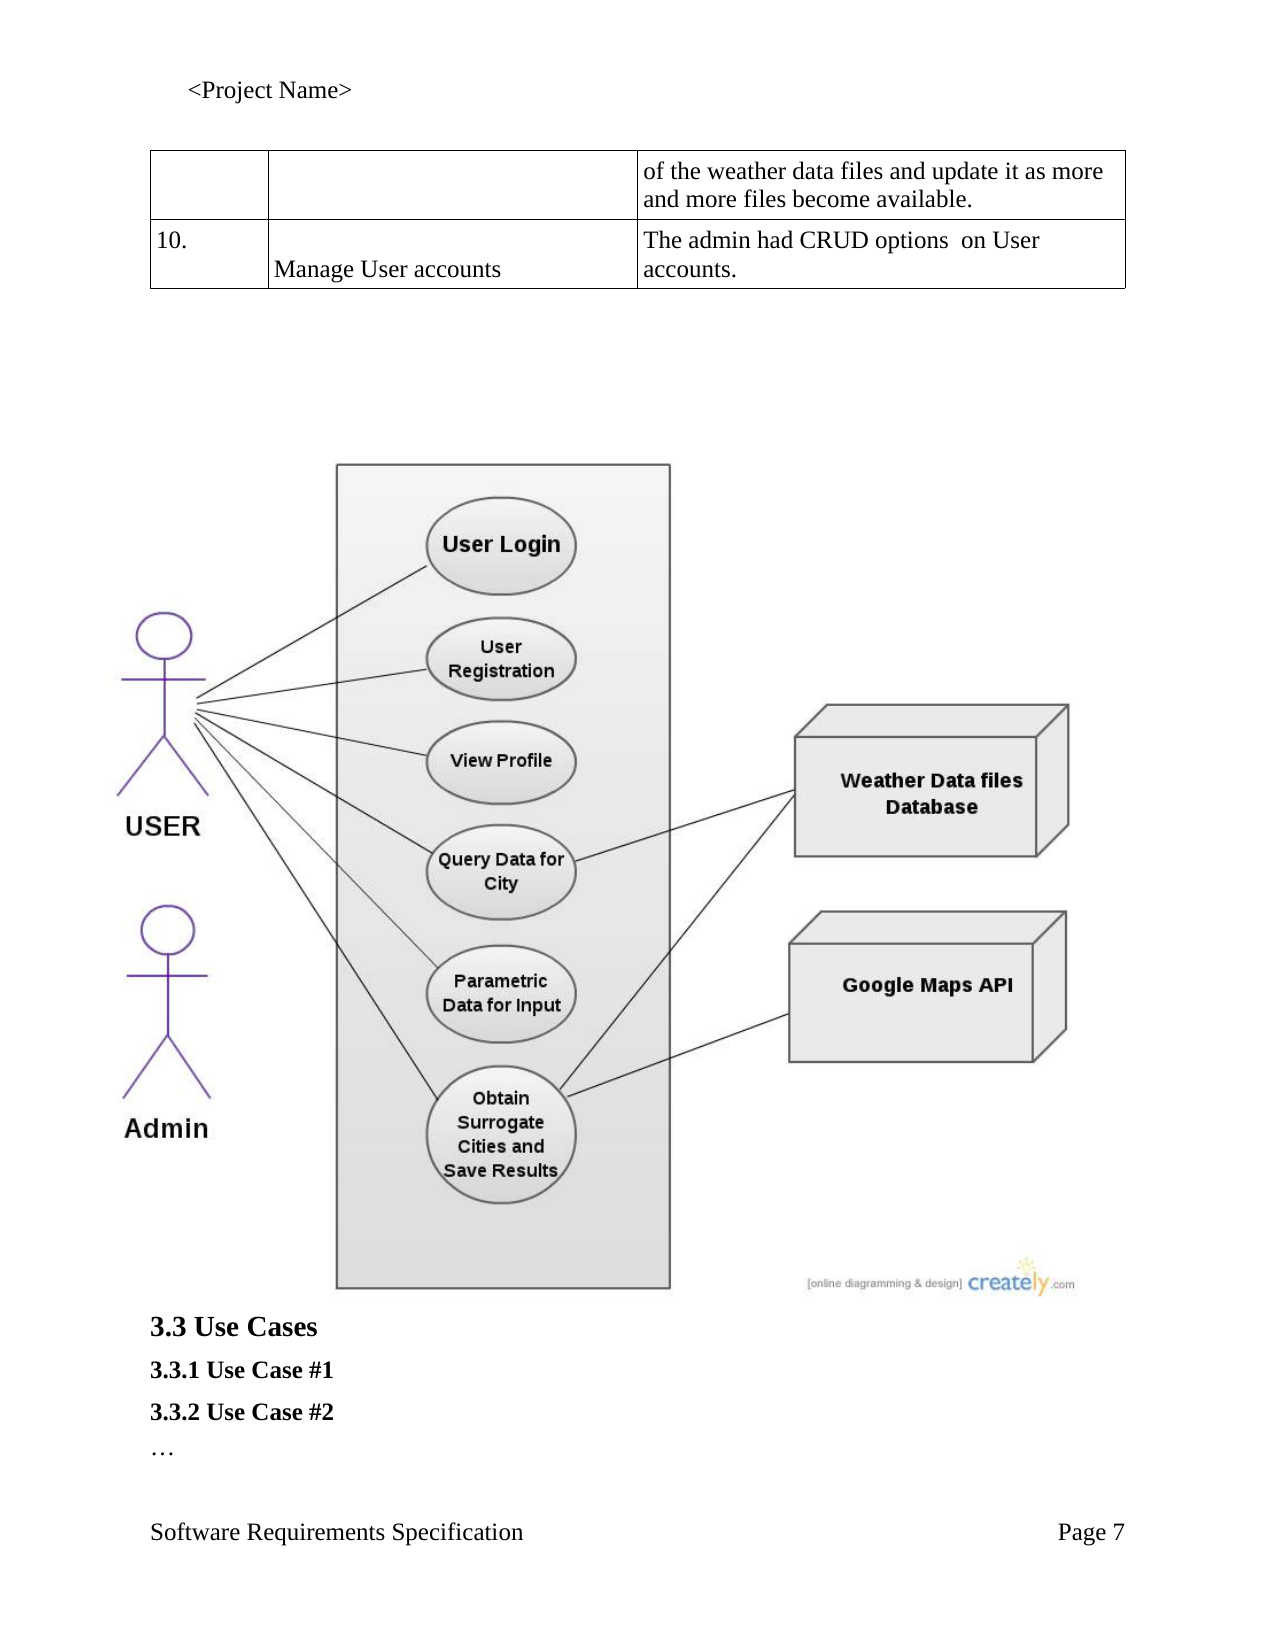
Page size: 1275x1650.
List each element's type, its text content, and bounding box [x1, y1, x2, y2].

table_cell [151, 151, 268, 219]
subtitle 3.3.1 Use Case #1 [150, 1356, 1125, 1384]
picture [105, 451, 1081, 1301]
subtitle 3.3.2 Use Case #2 [150, 1397, 1125, 1426]
table_cell [269, 151, 637, 219]
table_cell of the weather data files and update it as more and more files become available. [638, 151, 1125, 219]
subtitle 3.3 Use Cases [150, 1309, 1125, 1343]
table_cell 10. [151, 220, 268, 288]
text … [150, 1432, 1125, 1461]
table_cell The admin had CRUD options on User accounts. [638, 220, 1125, 288]
table_cell Manage User accounts [269, 220, 637, 288]
